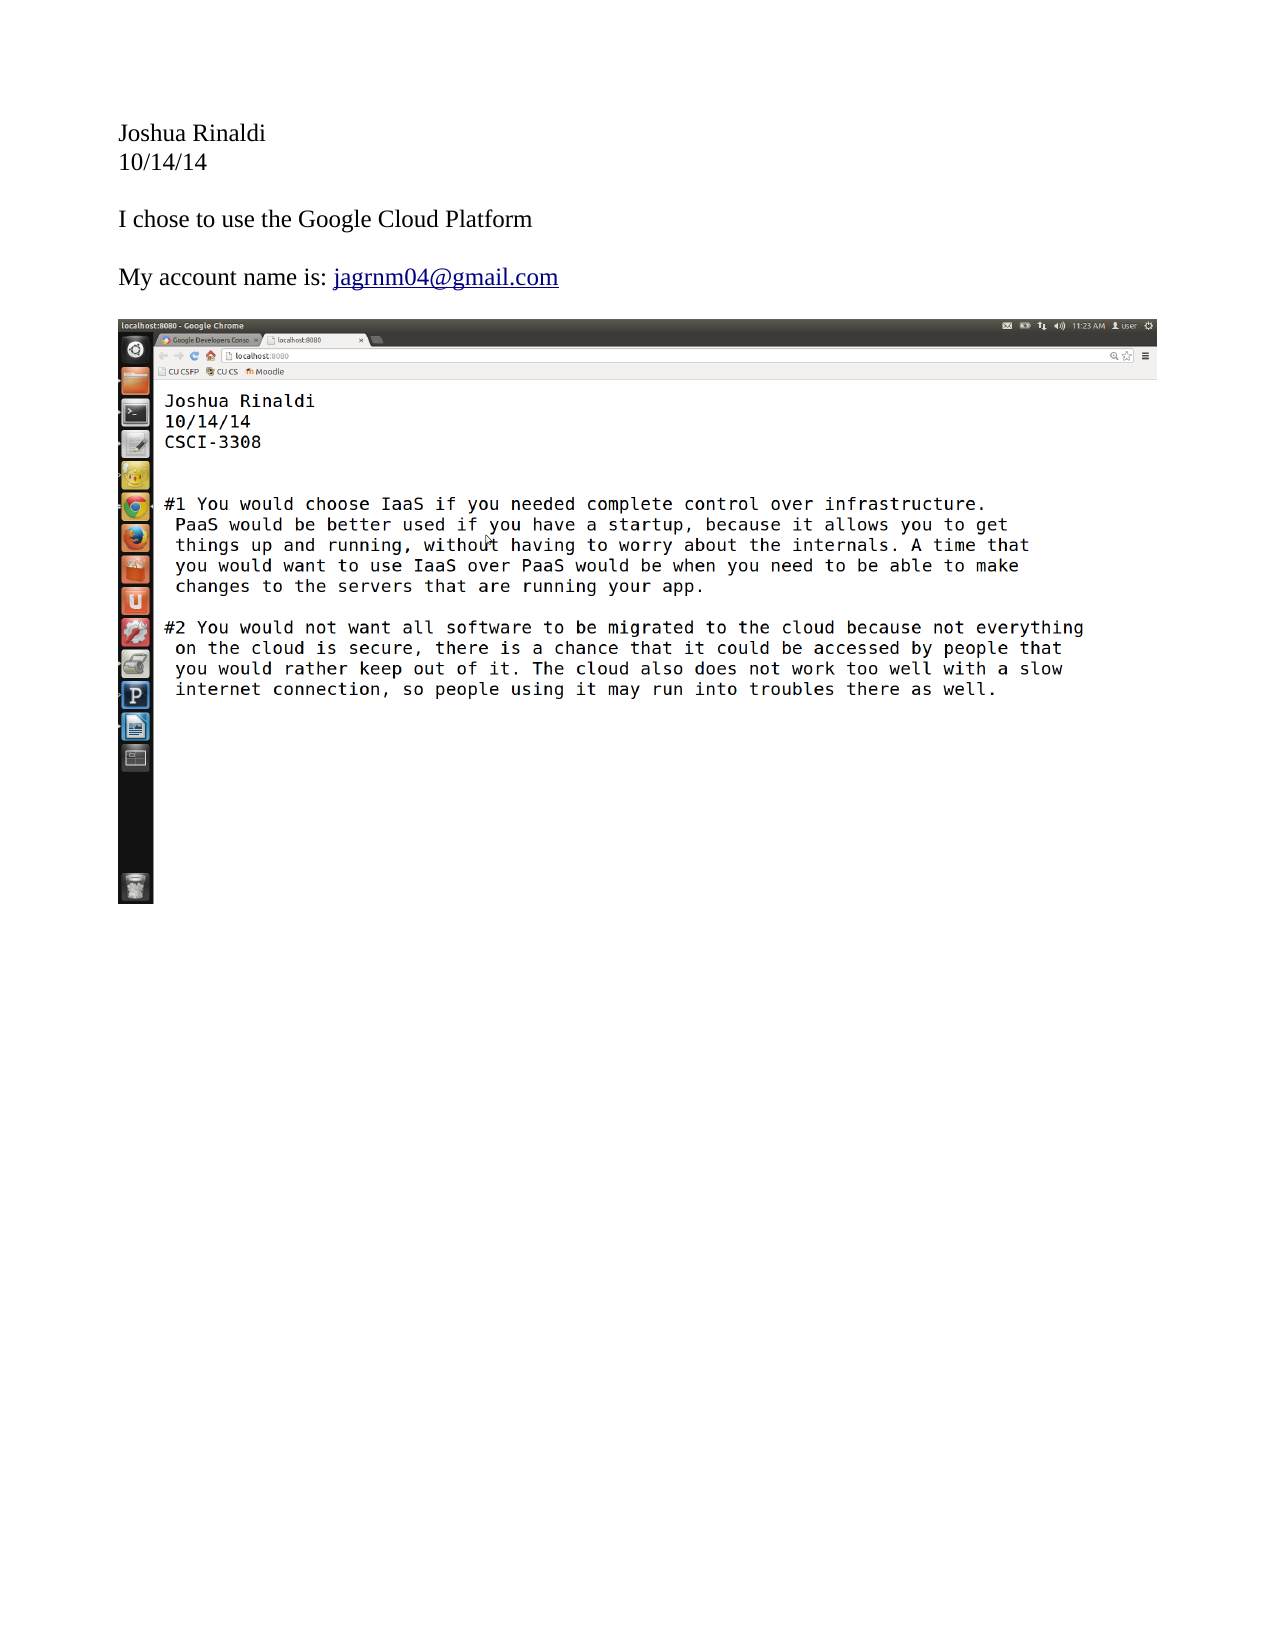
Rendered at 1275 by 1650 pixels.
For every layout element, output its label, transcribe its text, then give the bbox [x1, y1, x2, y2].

text I chose to use the Google Cloud Platform [118, 204, 1157, 233]
text My account name is: jagrnm04@gmail.com [118, 262, 1157, 291]
text 10/14/14 [118, 147, 1157, 176]
text Joshua Rinaldi [118, 118, 1157, 147]
picture [118, 319, 1157, 904]
